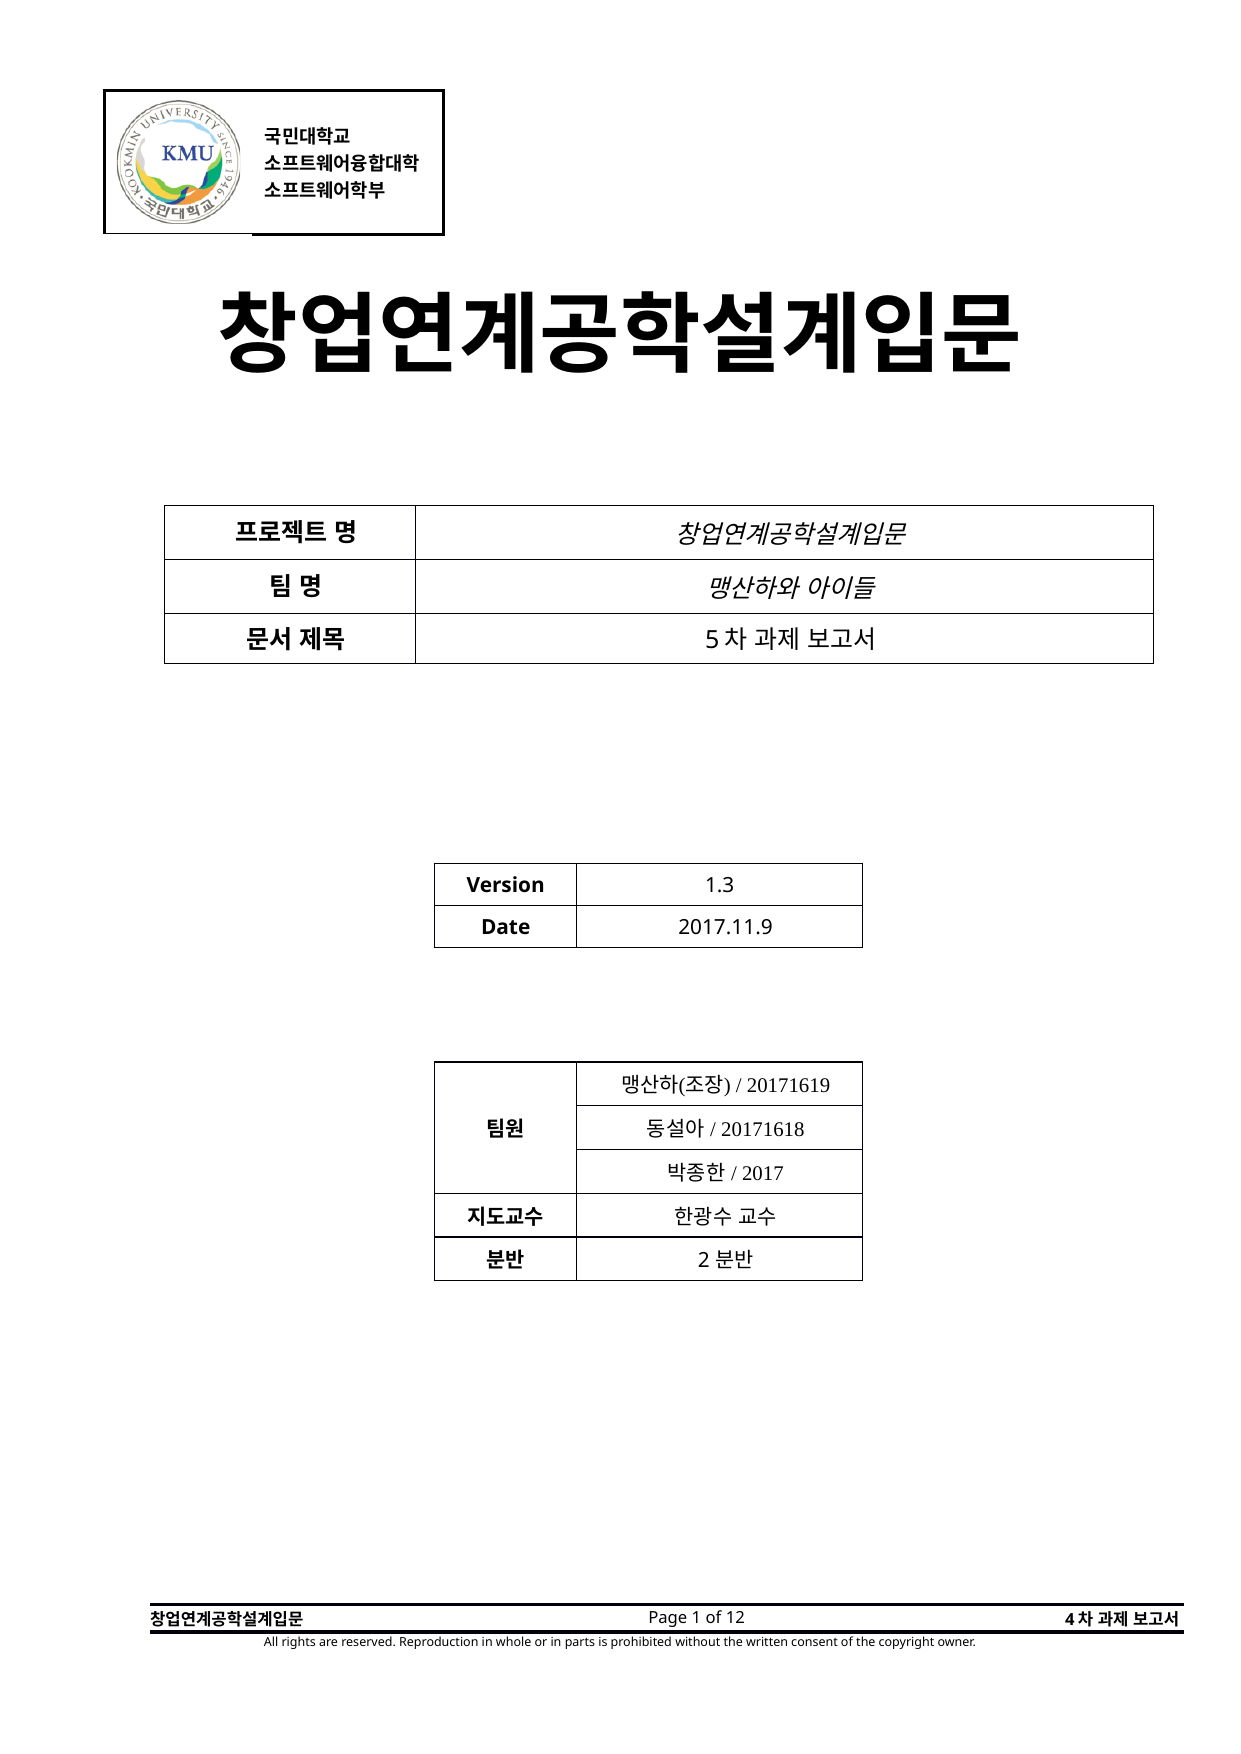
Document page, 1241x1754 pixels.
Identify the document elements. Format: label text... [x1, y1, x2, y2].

table_cell 팀 명 [165, 560, 415, 613]
table_cell 맹산하와 아이들 [416, 560, 1153, 613]
table_header Version [435, 864, 576, 904]
table_header 1.3 [577, 864, 862, 904]
table_header 맹산하(조장) / 20171619 [577, 1063, 862, 1105]
table_cell 동설아 / 20171618 [577, 1106, 862, 1149]
table_cell 지도교수 [435, 1194, 576, 1236]
table_cell 2017.11.9 [577, 906, 862, 947]
text 창업연계공학설계입문 [150, 264, 1090, 391]
table_cell 박종한 / 2017 [577, 1150, 862, 1193]
table_cell 한광수 교수 [577, 1194, 862, 1236]
table_cell 2 분반 [577, 1238, 862, 1280]
table_cell 분반 [435, 1238, 576, 1280]
table_header 창업연계공학설계입문 [416, 506, 1153, 559]
table_header 팀원 [435, 1063, 576, 1193]
table_cell 5차 과제 보고서 [416, 614, 1153, 662]
table_cell Date [435, 906, 576, 947]
table_header 프로젝트 명 [165, 506, 415, 559]
table_cell 문서 제목 [165, 614, 415, 662]
